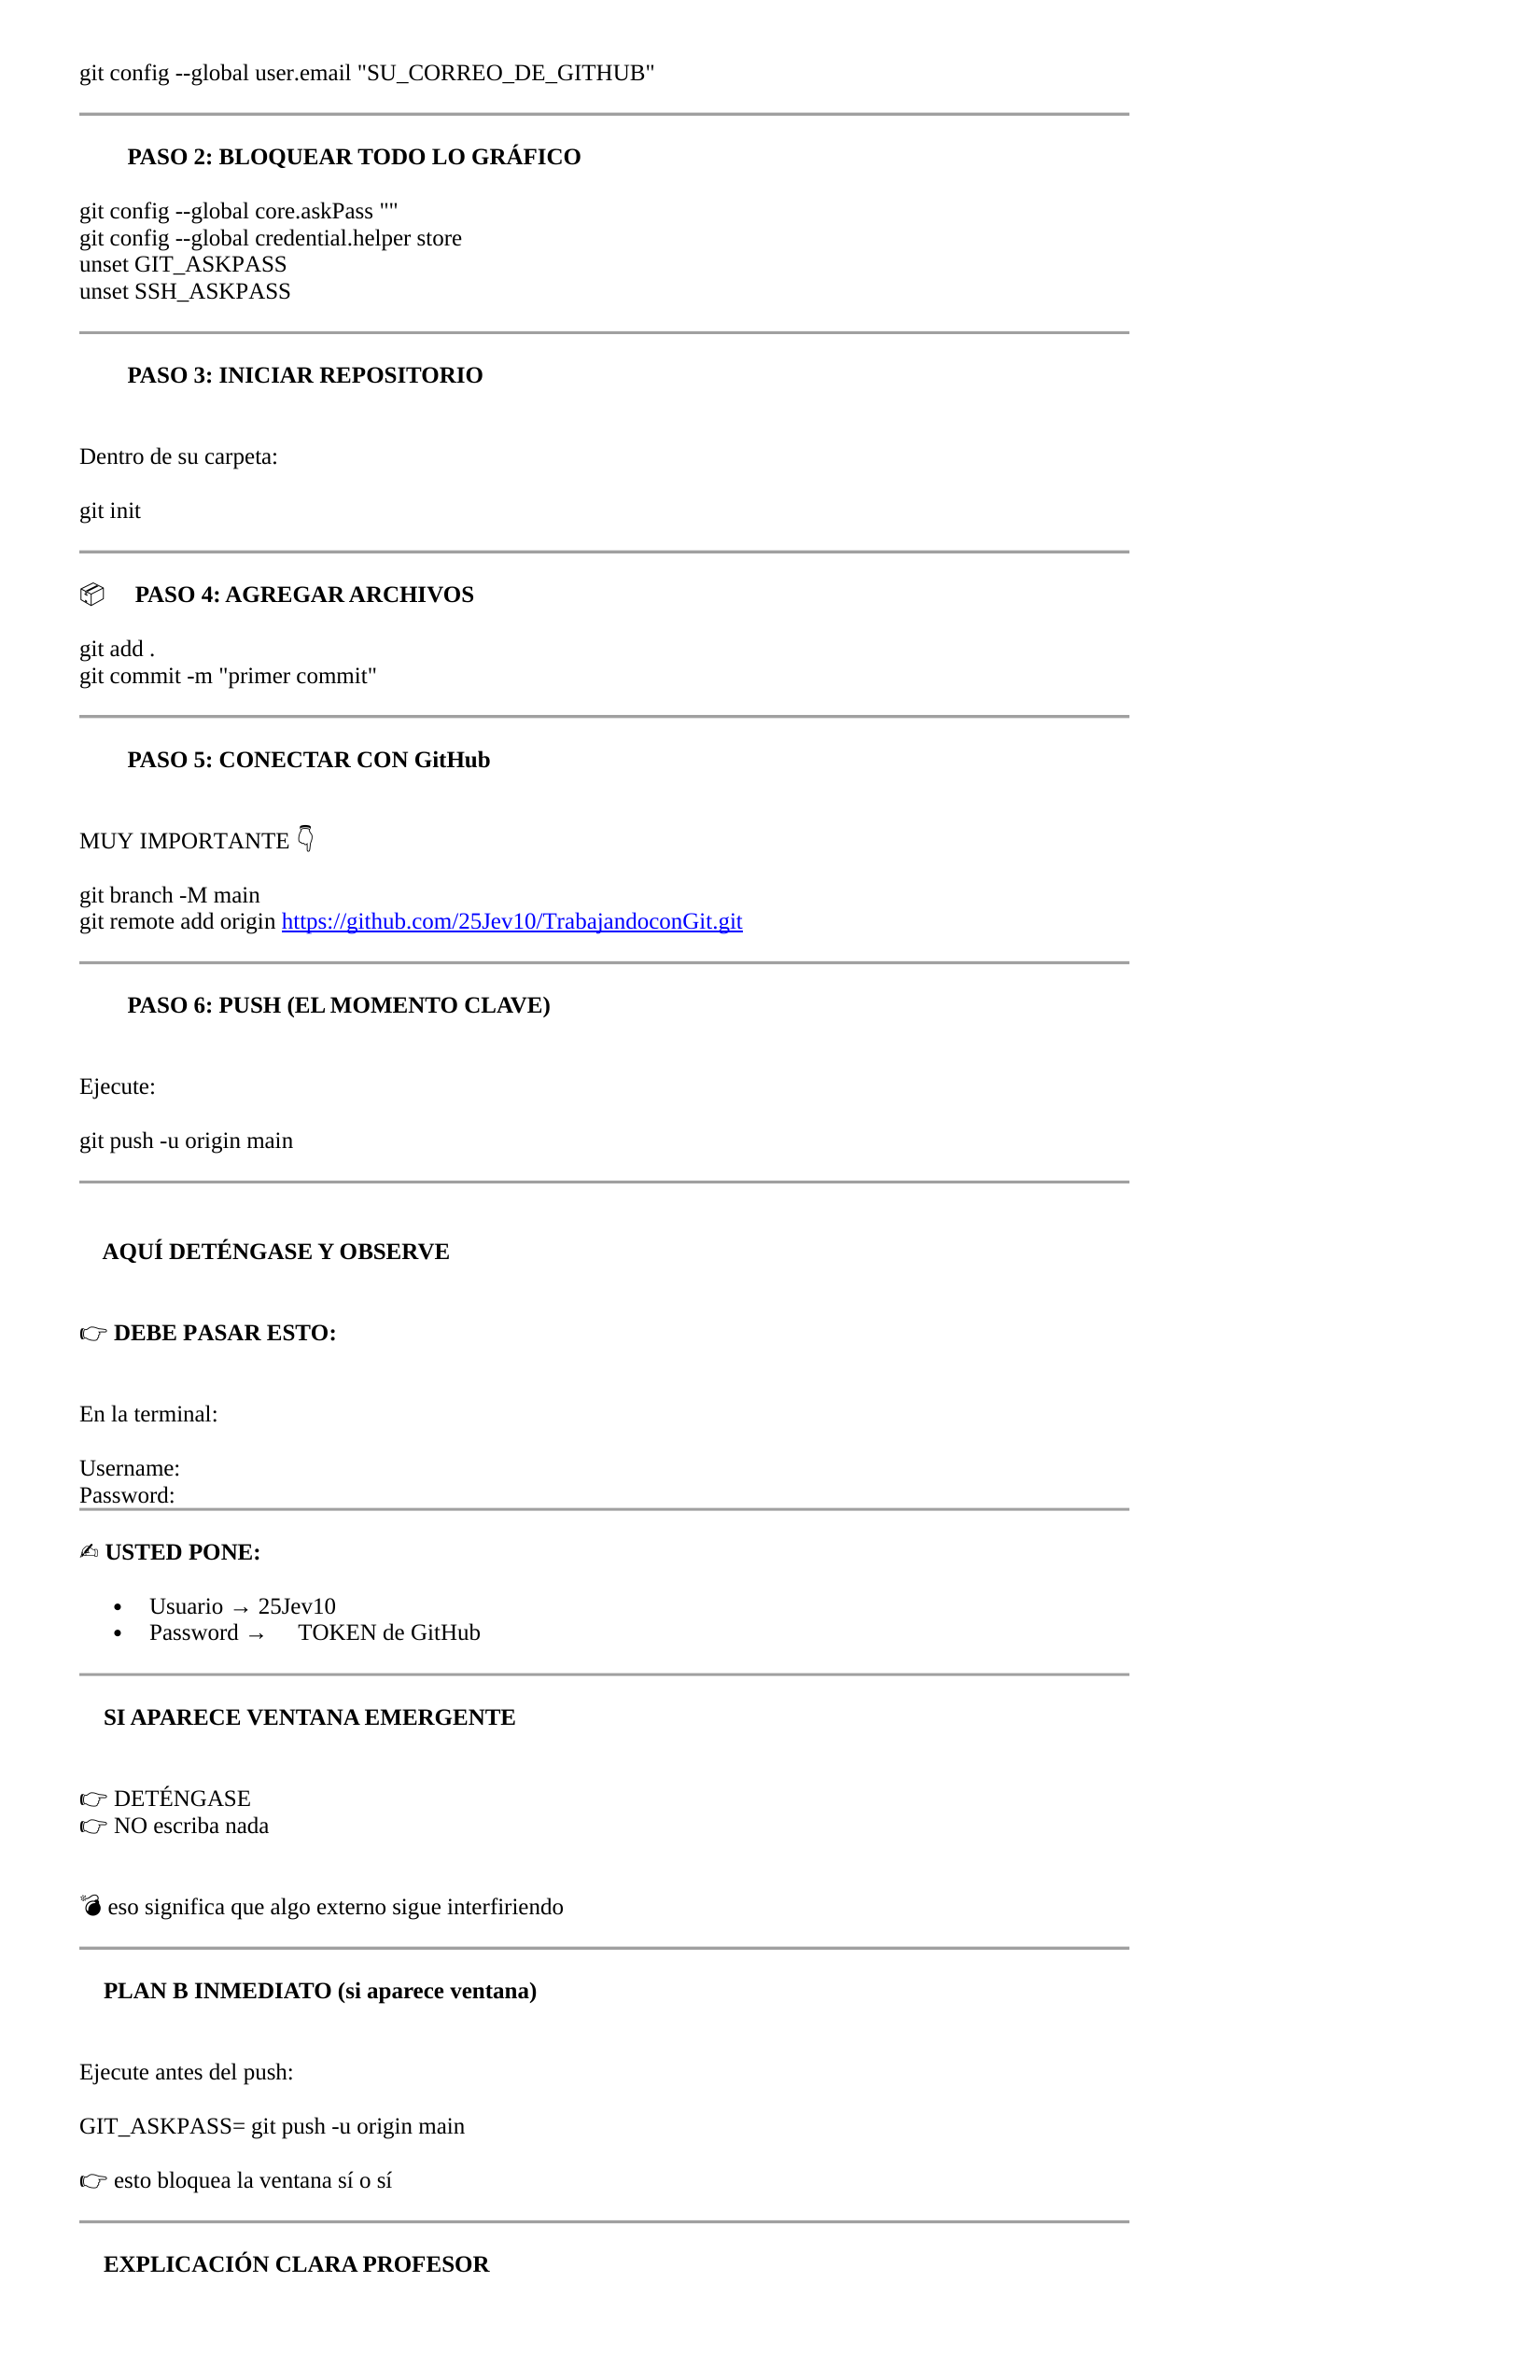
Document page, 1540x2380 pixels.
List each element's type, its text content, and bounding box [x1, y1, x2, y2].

subtitle 🚫 🔥 PASO 2: BLOQUEAR TODO LO GRÁFICO [79, 143, 1461, 170]
text Ejecute antes del push: [79, 2058, 1461, 2085]
text 👉 DETÉNGASE 👉 NO escriba nada [79, 1785, 1461, 1838]
text Dentro de su carpeta: [79, 442, 1461, 469]
text Ejecute: [79, 1072, 1461, 1099]
text git config --global core.askPass "" git config --global credential.helper store unset GIT_ASKPASS unset SSH_ASKPASS [79, 197, 1461, 304]
subtitle ❌ SI APARECE VENTANA EMERGENTE [79, 1703, 1461, 1730]
text git config --global user.email "SU_CORREO_DE_GITHUB" [79, 59, 1461, 86]
text 👉 esto bloquea la ventana sí o sí [79, 2166, 1461, 2193]
subtitle 🧠 EXPLICACIÓN CLARA PROFESOR [79, 2250, 1461, 2277]
subtitle 🌐 🔥 PASO 5: CONECTAR CON GitHub [79, 746, 1461, 772]
list Usuario → 25Jev10 [114, 1592, 1461, 1618]
text git push -u origin main [79, 1127, 1461, 1154]
list Password → 🔑 TOKEN de GitHub [114, 1618, 1461, 1645]
text 💣 eso significa que algo externo sigue interfiriendo [79, 1893, 1461, 1920]
subtitle 👉 DEBE PASAR ESTO: [79, 1319, 1461, 1346]
text MUY IMPORTANTE 👇 [79, 827, 1461, 853]
subtitle 🔥 PLAN B INMEDIATO (si aparece ventana) [79, 1977, 1461, 2004]
subtitle 🛑 AQUÍ DETÉNGASE Y OBSERVE [79, 1238, 1461, 1265]
text En la terminal: [79, 1400, 1461, 1427]
text GIT_ASKPASS= git push -u origin main [79, 2112, 1461, 2139]
text git init [79, 497, 1461, 524]
text git branch -M main git remote add origin https://github.com/25Jev10/TrabajandoconGit.git [79, 881, 1461, 934]
subtitle 📁 🔥 PASO 3: INICIAR REPOSITORIO [79, 361, 1461, 388]
subtitle ✍️ USTED PONE: [79, 1538, 1461, 1565]
subtitle 📦 🔥 PASO 4: AGREGAR ARCHIVOS [79, 581, 1461, 608]
text git add . git commit -m "primer commit" [79, 635, 1461, 688]
subtitle 🚀 🔥 PASO 6: PUSH (EL MOMENTO CLAVE) [79, 991, 1461, 1018]
text Username: Password: [79, 1454, 1461, 1508]
